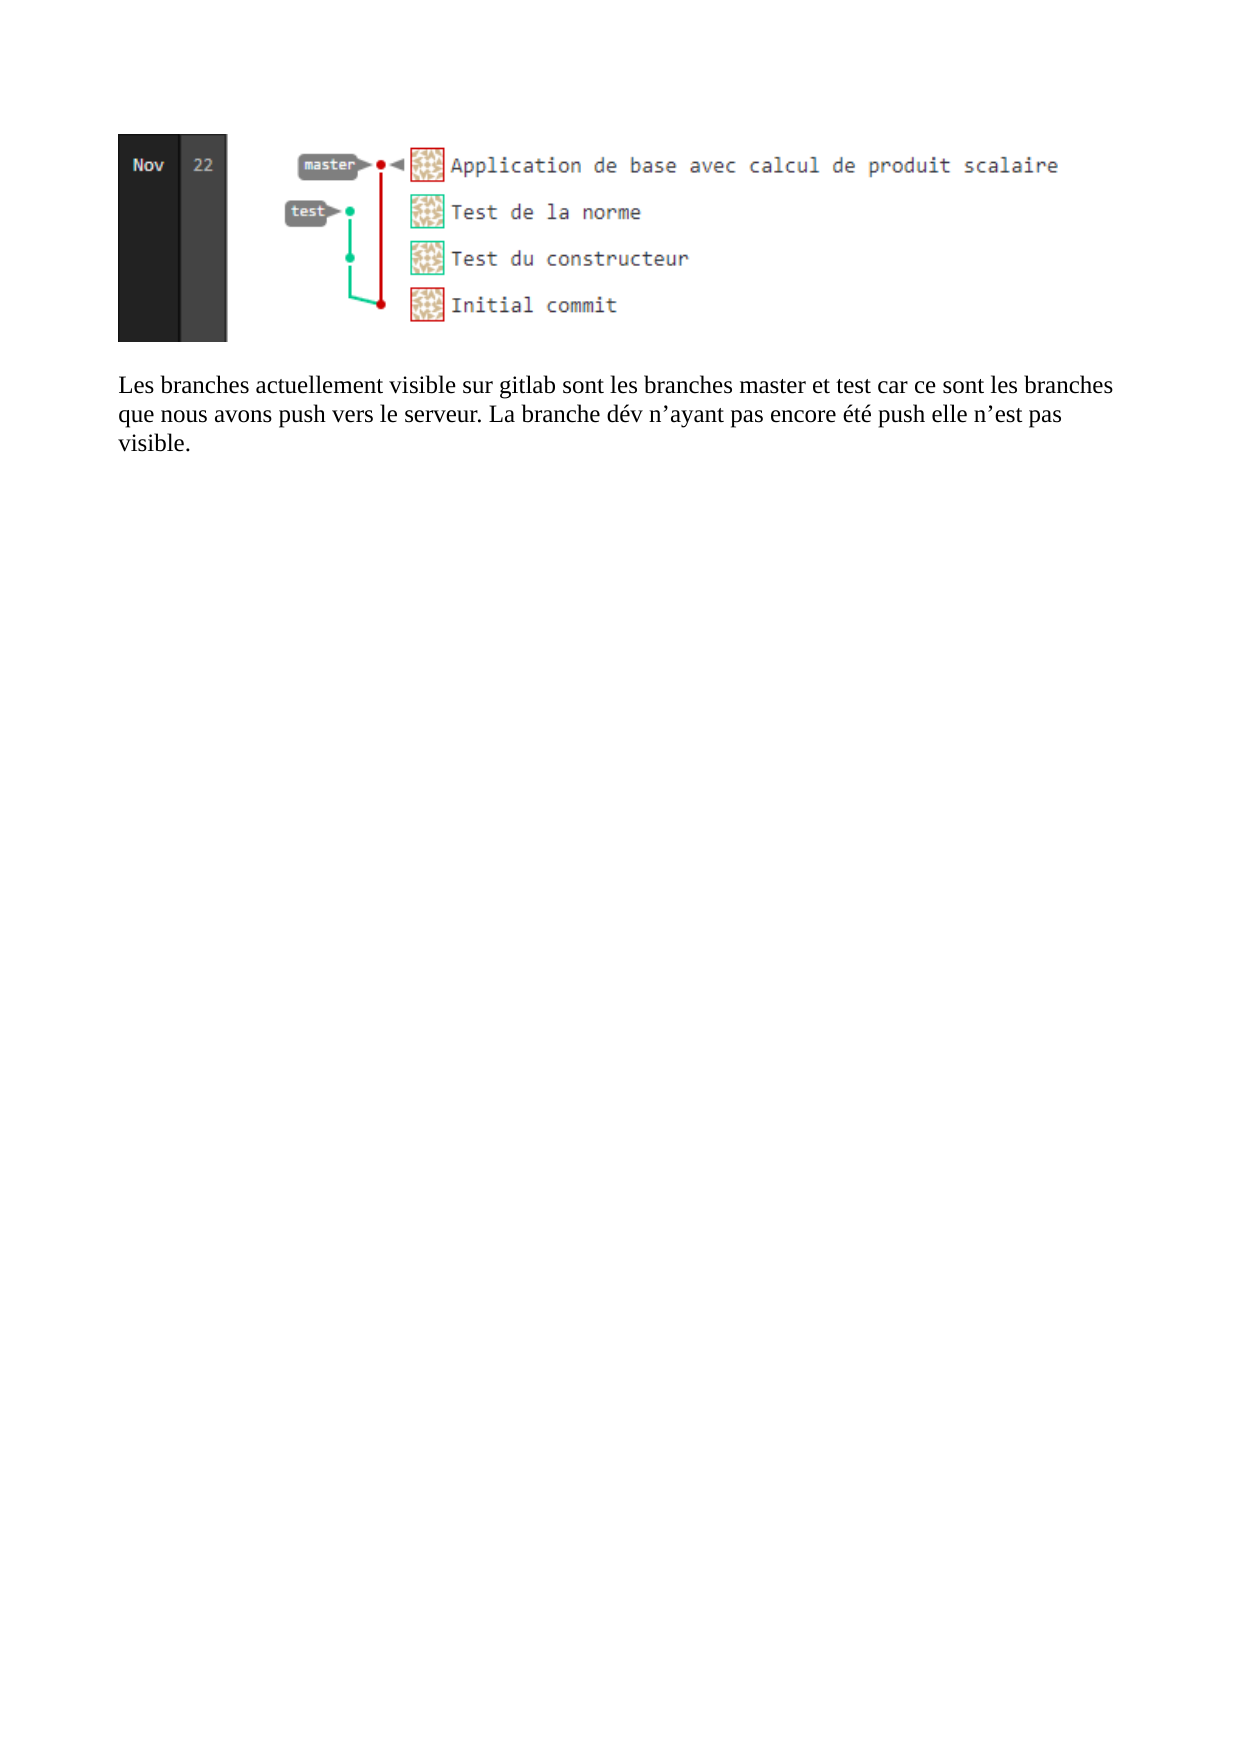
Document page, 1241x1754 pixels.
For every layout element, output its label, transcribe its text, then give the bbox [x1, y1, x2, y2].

picture [118, 134, 1123, 342]
text Les branches actuellement visible sur gitlab sont les branches master et test car ce sont les branches que nous avons push vers le serveur. La branche dév n’ayant pas encore été push elle n’est pas visible. [118, 370, 1122, 457]
